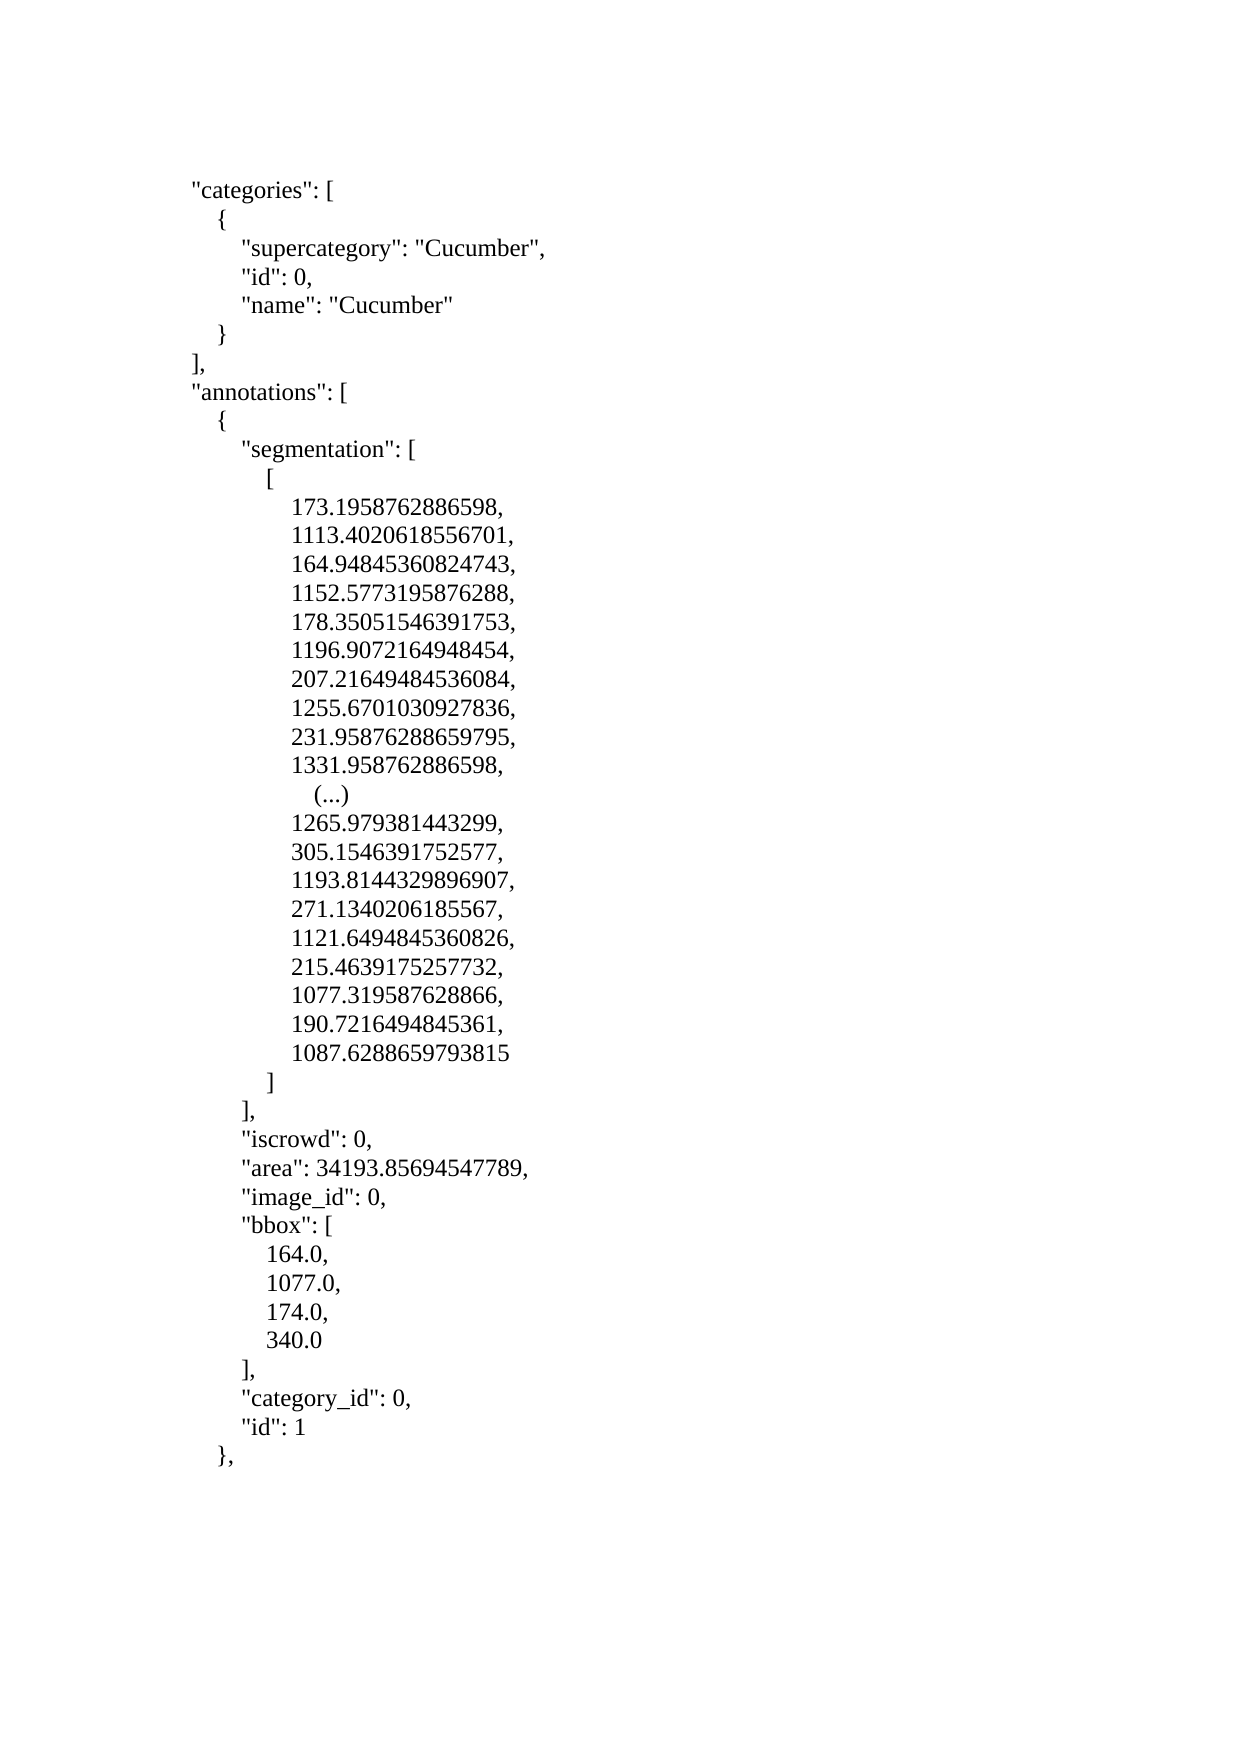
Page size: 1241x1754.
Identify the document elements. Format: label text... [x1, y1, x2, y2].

text 173.1958762886598, [166, 492, 1121, 521]
text 1077.0, [166, 1268, 1121, 1297]
text 1265.979381443299, [166, 808, 1121, 837]
text 1196.9072164948454, [166, 636, 1121, 664]
text 1077.319587628866, [166, 981, 1121, 1009]
text 1113.4020618556701, [166, 521, 1121, 549]
text 1331.958762886598, [166, 751, 1121, 779]
text { [166, 204, 1121, 233]
text "supercategory": "Cucumber", [166, 233, 1121, 262]
text 271.1340206185567, [166, 894, 1121, 923]
text 1121.6494845360826, [166, 923, 1121, 952]
text "id": 0, [166, 262, 1121, 291]
text 190.7216494845361, [166, 1009, 1121, 1038]
text ], [166, 348, 1121, 377]
text 215.4639175257732, [166, 952, 1121, 981]
text "iscrowd": 0, [166, 1124, 1121, 1153]
text ] [166, 1067, 1121, 1096]
text 164.94845360824743, [166, 549, 1121, 578]
text 1152.5773195876288, [166, 578, 1121, 607]
text 174.0, [166, 1297, 1121, 1326]
text 305.1546391752577, [166, 837, 1121, 866]
text "categories": [ [166, 176, 1121, 204]
text (...) [166, 779, 1121, 808]
text "bbox": [ [166, 1211, 1121, 1239]
text 1087.6288659793815 [166, 1038, 1121, 1067]
text 207.21649484536084, [166, 664, 1121, 693]
text "annotations": [ [166, 377, 1121, 406]
text 178.35051546391753, [166, 607, 1121, 636]
text "category_id": 0, [166, 1383, 1121, 1412]
text ], [166, 1096, 1121, 1124]
text "area": 34193.85694547789, [166, 1153, 1121, 1182]
text "image_id": 0, [166, 1182, 1121, 1211]
text [ [166, 463, 1121, 492]
text ], [166, 1354, 1121, 1383]
text "segmentation": [ [166, 434, 1121, 463]
text 164.0, [166, 1239, 1121, 1268]
text } [166, 319, 1121, 348]
text 231.95876288659795, [166, 722, 1121, 751]
text "id": 1 [166, 1412, 1121, 1441]
text 340.0 [166, 1326, 1121, 1354]
text }, [166, 1441, 1121, 1469]
text 1255.6701030927836, [166, 693, 1121, 722]
text 1193.8144329896907, [166, 866, 1121, 894]
text "name": "Cucumber" [166, 291, 1121, 319]
text { [166, 406, 1121, 434]
